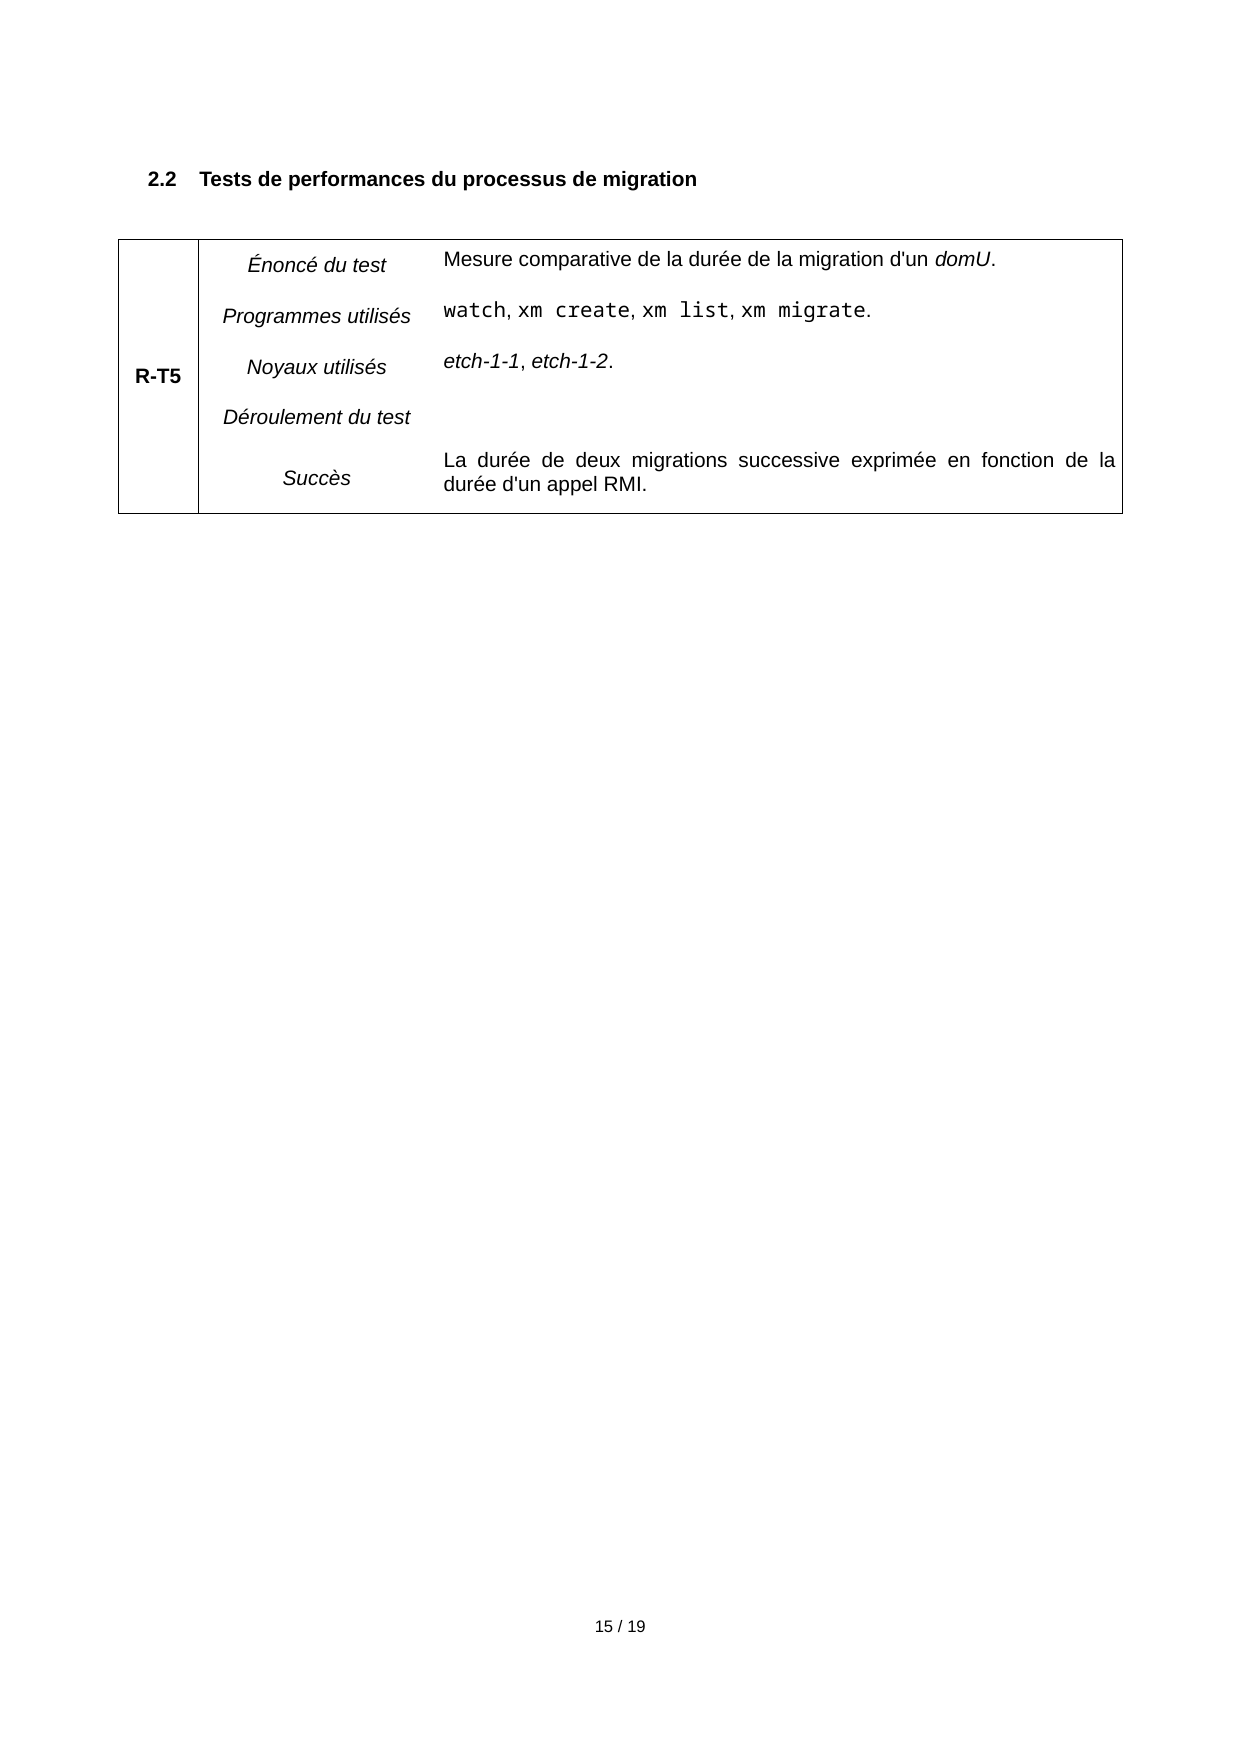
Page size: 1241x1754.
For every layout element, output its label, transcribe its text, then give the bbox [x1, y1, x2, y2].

table_cell Programmes utilisés [199, 290, 438, 341]
table_cell Noyaux utilisés [199, 341, 438, 392]
table_header Mesure comparative de la durée de la migration d'un domU. [438, 240, 1122, 289]
table_header R-T5 [119, 240, 198, 513]
table_cell La durée de deux migrations successive exprimée en fonction de la durée d'un appel RMI. [438, 442, 1122, 513]
table_cell [438, 392, 1122, 442]
table_cell Succès [199, 442, 438, 513]
table_cell watch, xm create, xm list, xm migrate. [438, 290, 1122, 341]
table_cell Déroulement du test [199, 392, 438, 442]
subtitle Tests de performances du processus de migration [148, 167, 1122, 191]
table_header Énoncé du test [199, 240, 438, 289]
table_cell etch-1-1, etch-1-2. [438, 341, 1122, 392]
